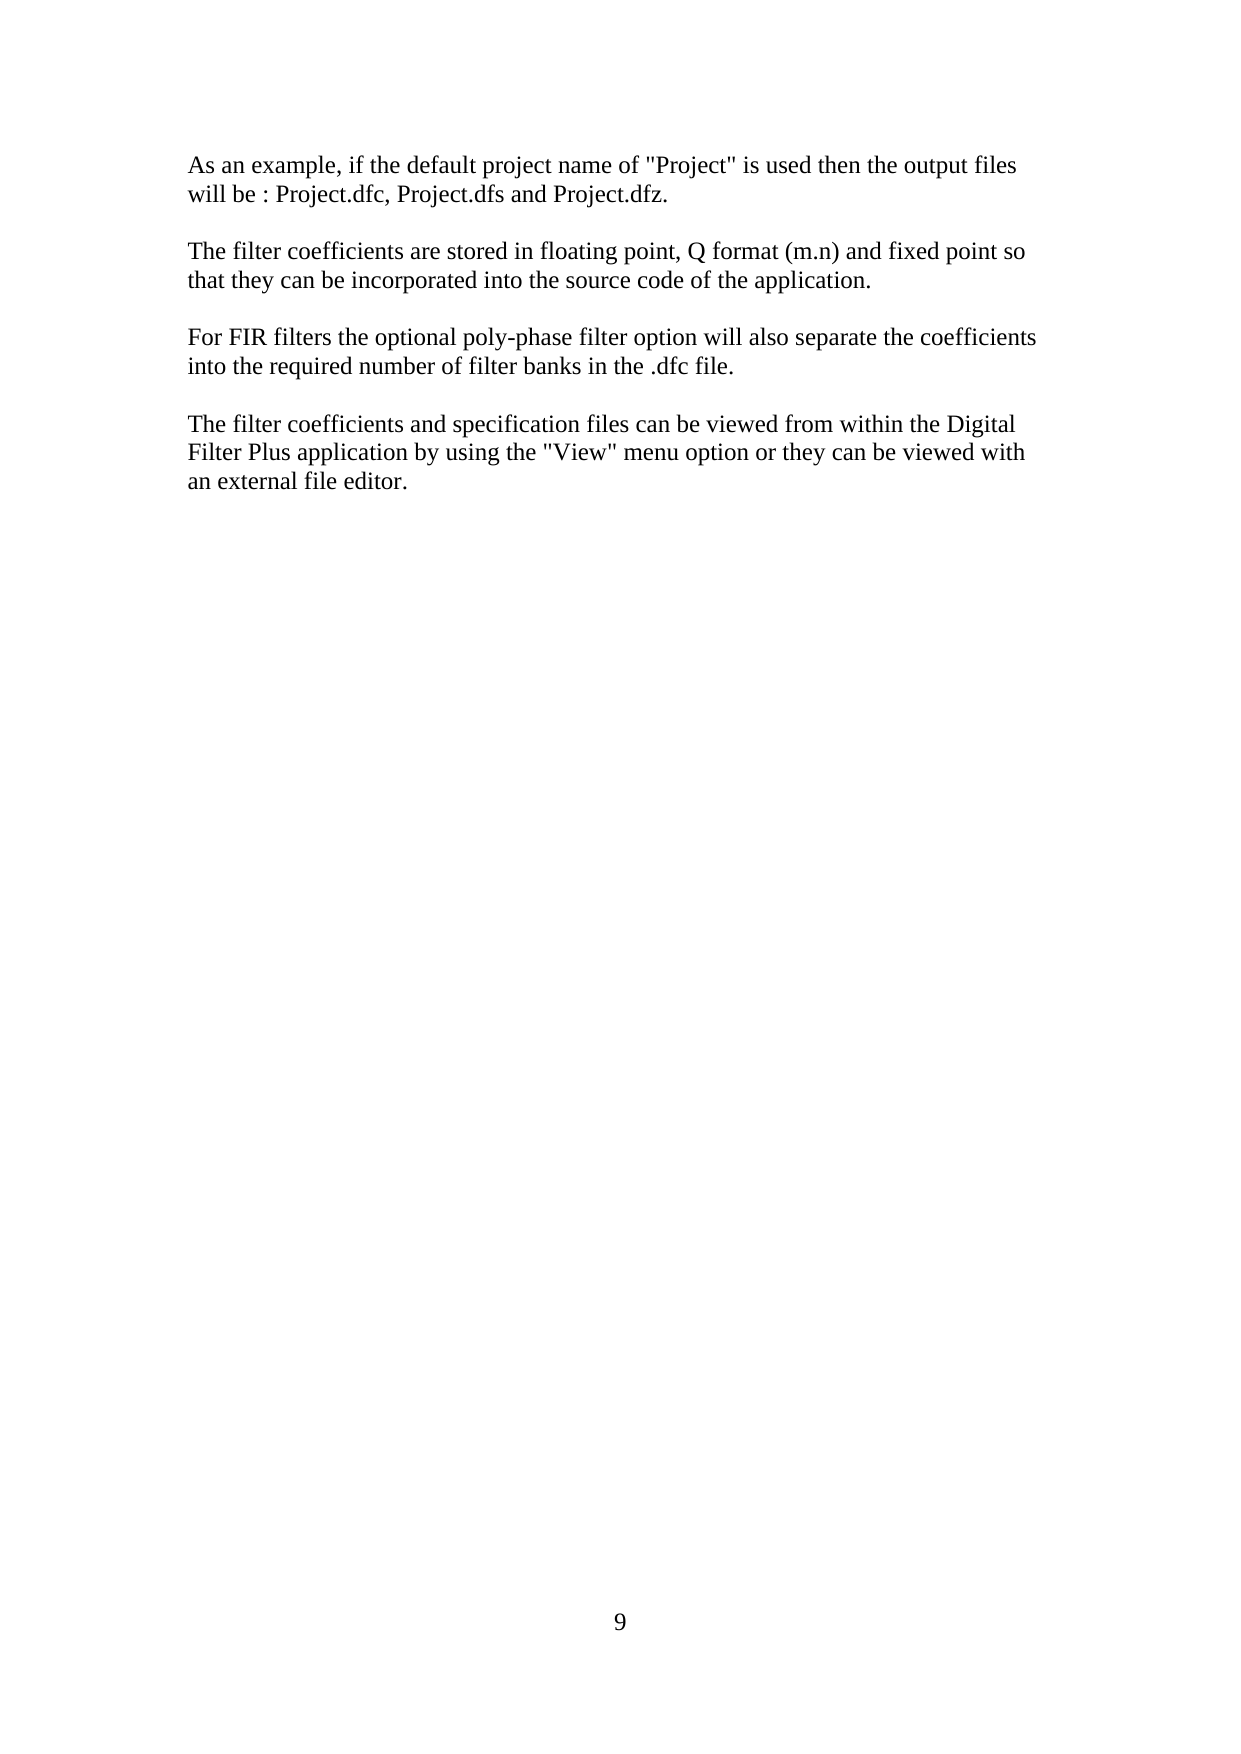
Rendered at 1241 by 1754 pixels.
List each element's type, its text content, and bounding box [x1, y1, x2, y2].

text The filter coefficients are stored in floating point, Q format (m.n) and fixed point so that they can be incorporated into the source code of the application. [187, 236, 1053, 294]
text The filter coefficients and specification files can be viewed from within the Digital Filter Plus application by using the "View" menu option or they can be viewed with an external file editor. [187, 409, 1053, 495]
text For FIR filters the optional poly-phase filter option will also separate the coefficients into the required number of filter banks in the .dfc file. [187, 322, 1053, 380]
text As an example, if the default project name of "Project" is used then the output files will be : Project.dfc, Project.dfs and Project.dfz. [187, 150, 1053, 207]
